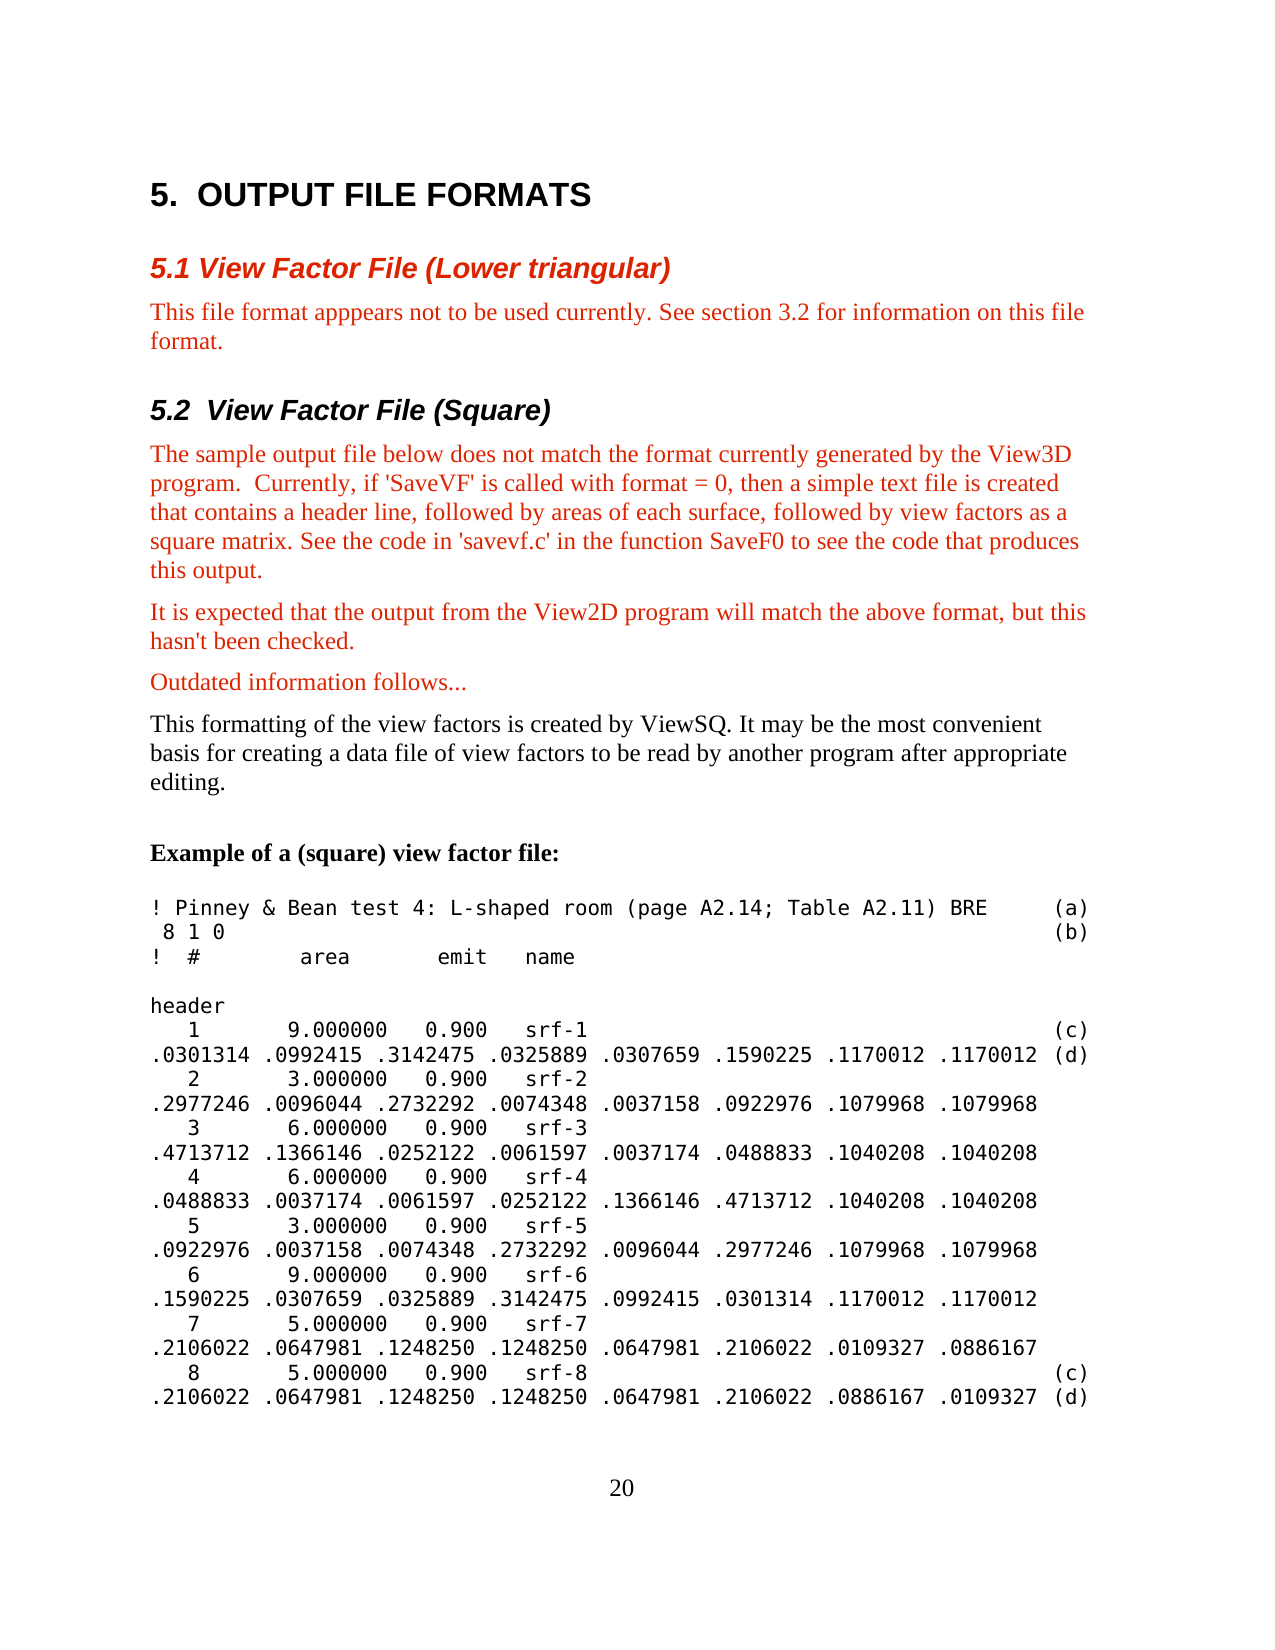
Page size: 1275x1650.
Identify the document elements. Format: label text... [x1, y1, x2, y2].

text 8 5.000000 0.900 srf‑8 (c) [150, 1361, 1095, 1385]
text .2977246 .0096044 .2732292 .0074348 .0037158 .0922976 .1079968 .1079968 [150, 1091, 1095, 1116]
text .0301314 .0992415 .3142475 .0325889 .0307659 .1590225 .1170012 .1170012 (d) [150, 1042, 1095, 1067]
text It is expected that the output from the View2D program will match the above format, but this hasn't been checked. [150, 597, 1095, 655]
text 7 5.000000 0.900 srf‑7 [150, 1312, 1095, 1336]
text .4713712 .1366146 .0252122 .0061597 .0037174 .0488833 .1040208 .1040208 [150, 1140, 1095, 1165]
text 5 3.000000 0.900 srf‑5 [150, 1214, 1095, 1238]
text 1 9.000000 0.900 srf‑1 (c) [150, 1018, 1095, 1042]
subtitle 5.1 View Factor File (Lower triangular) [150, 251, 1095, 284]
text Example of a (square) view factor file: [150, 837, 1095, 867]
subtitle 5.2 View Factor File (Square) [150, 393, 1095, 426]
subtitle 5. OUTPUT FILE FORMATS [150, 175, 1095, 213]
text 4 6.000000 0.900 srf‑4 [150, 1165, 1095, 1189]
text .0922976 .0037158 .0074348 .2732292 .0096044 .2977246 .1079968 .1079968 [150, 1238, 1095, 1263]
text .0488833 .0037174 .0061597 .0252122 .1366146 .4713712 .1040208 .1040208 [150, 1189, 1095, 1214]
text .2106022 .0647981 .1248250 .1248250 .0647981 .2106022 .0109327 .0886167 [150, 1336, 1095, 1361]
text 2 3.000000 0.900 srf‑2 [150, 1067, 1095, 1091]
text 3 6.000000 0.900 srf‑3 [150, 1116, 1095, 1140]
text Outdated information follows... [150, 667, 1095, 696]
text 6 9.000000 0.900 srf‑6 [150, 1263, 1095, 1287]
text 8 1 0 (b) [150, 920, 1095, 944]
text .2106022 .0647981 .1248250 .1248250 .0647981 .2106022 .0886167 .0109327 (d) [150, 1385, 1095, 1410]
text ! # area emit name header [150, 944, 1095, 1018]
text .1590225 .0307659 .0325889 .3142475 .0992415 .0301314 .1170012 .1170012 [150, 1287, 1095, 1312]
text The sample output file below does not match the format currently generated by the View3D program. Currently, if 'SaveVF' is called with format = 0, then a simple text file is created that contains a header line, followed by areas of each surface, followed by view factors as a square matrix. See the code in 'savevf.c' in the function SaveF0 to see the code that produces this output. [150, 439, 1095, 584]
text This formatting of the view factors is created by ViewSQ. It may be the most convenient basis for creating a data file of view factors to be read by another program after appropriate editing. [150, 709, 1095, 796]
text ! Pinney & Bean test 4: L‑shaped room (page A2.14; Table A2.11) BRE (a) [150, 896, 1095, 920]
text This file format apppears not to be used currently. See section 3.2 for information on this file format. [150, 297, 1095, 355]
